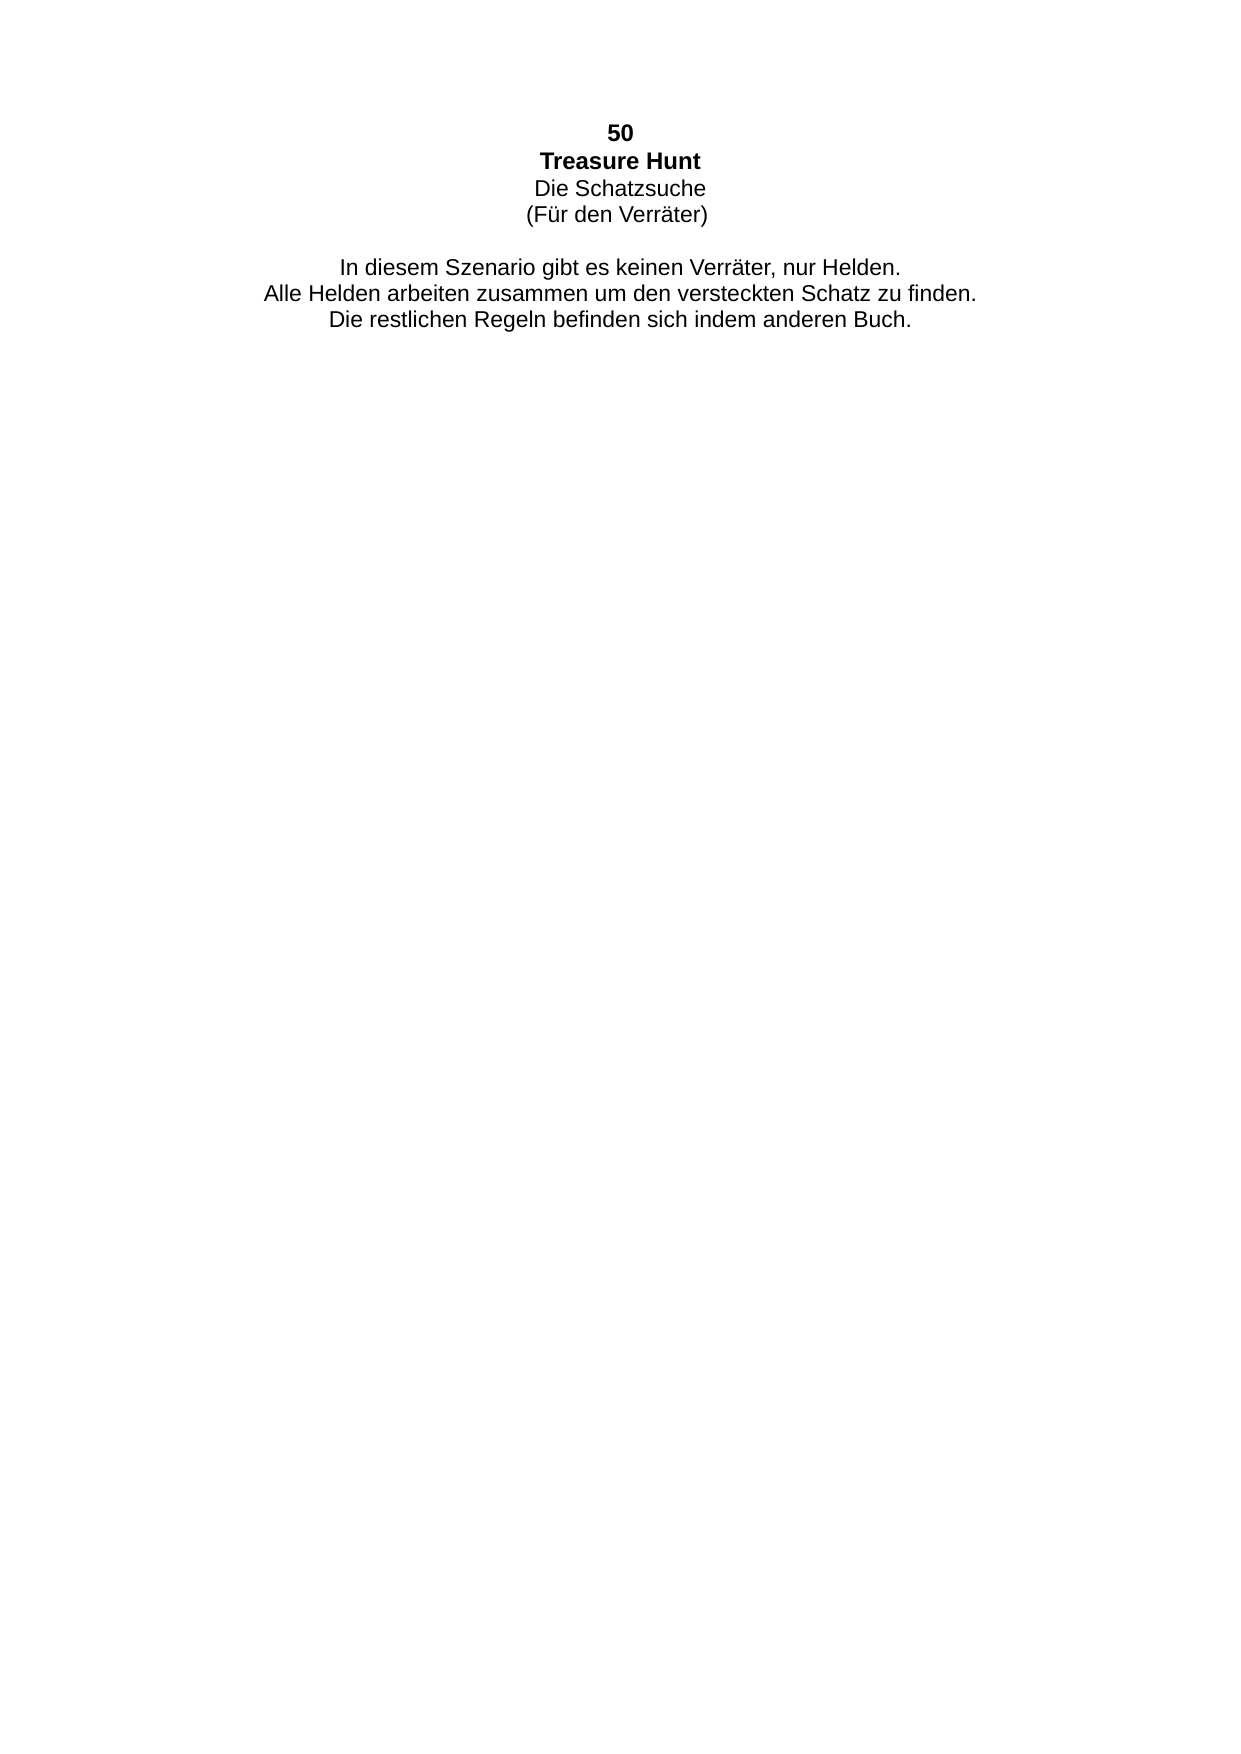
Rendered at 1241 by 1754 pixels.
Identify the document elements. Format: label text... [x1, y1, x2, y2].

text 50 [118, 118, 1122, 147]
text Alle Helden arbeiten zusammen um den versteckten Schatz zu finden. [118, 280, 1122, 306]
text In diesem Szenario gibt es keinen Verräter, nur Helden. [118, 253, 1122, 280]
text Treasure Hunt [118, 147, 1122, 174]
text (Für den Verräter) [118, 201, 1122, 227]
text Die restlichen Regeln befinden sich indem anderen Buch. [118, 306, 1122, 333]
text Die Schatzsuche [118, 174, 1122, 201]
